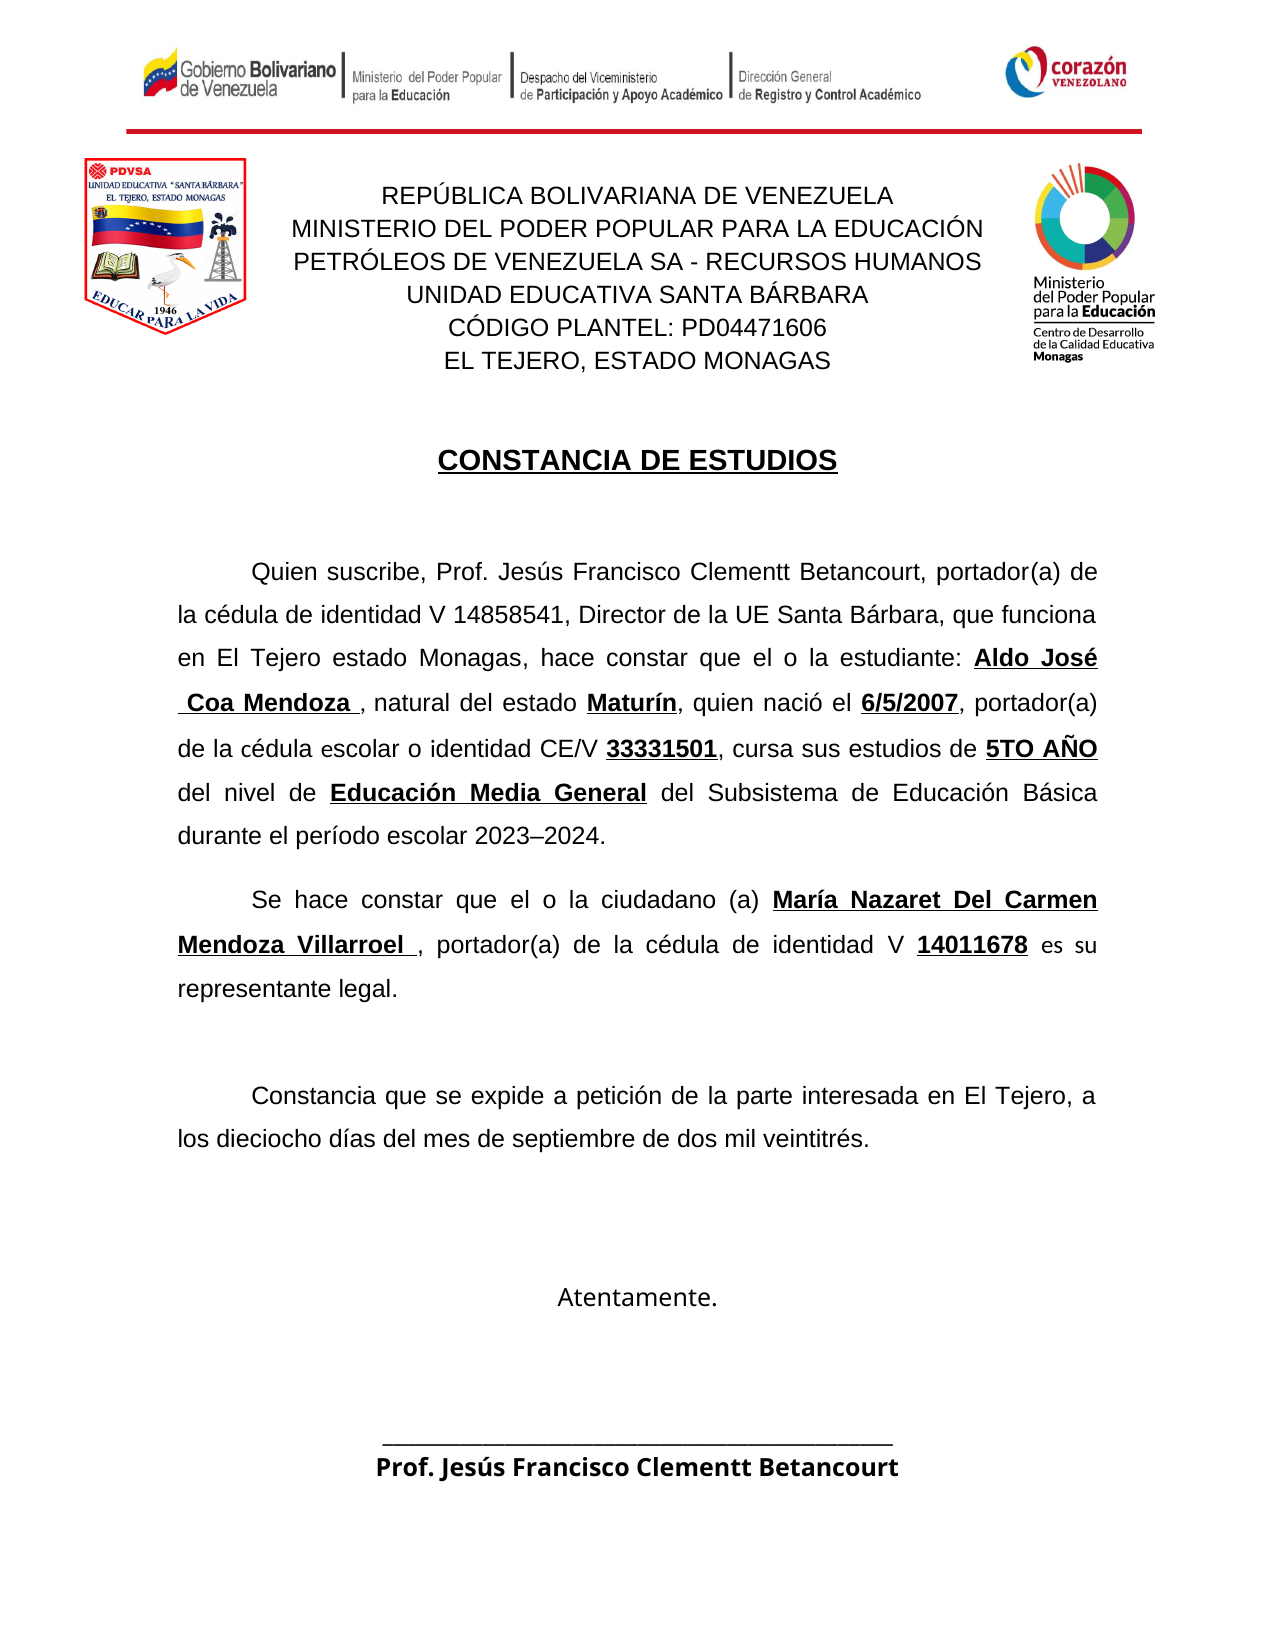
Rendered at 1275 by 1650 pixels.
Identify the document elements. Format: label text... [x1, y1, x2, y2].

subtitle CONSTANCIA DE ESTUDIOS [177, 443, 1098, 476]
text Prof. Jesús Francisco Clementt Betancourt [177, 1450, 1098, 1484]
text Quien suscribe, Prof. Jesús Francisco Clementt Betancourt, portador(a) de la cédula de identidad V 14858541, Director de la UE Santa Bárbara, que funciona en El Tejero estado Monagas, hace constar que el o la estudiante: Aldo José Coa Mendoza , natural del estado Maturín, quien nació el 6/5/2007, portador(a) de la cédula escolar o identidad CE/V 33331501, cursa sus estudios de 5TO AÑO del nivel de Educación Media General del Subsistema de Educación Básica durante el período escolar 2023–2024. [177, 557, 1098, 849]
text UNIDAD EDUCATIVA SANTA BÁRBARA [252, 280, 978, 308]
subtitle PETRÓLEOS DE VENEZUELA SA - RECURSOS HUMANOS [252, 247, 978, 275]
text Se hace constar que el o la ciudadano (a) María Nazaret Del Carmen Mendoza Villarroel , portador(a) de la cédula de identidad V 14011678 es su representante legal. [177, 885, 1098, 1002]
text CÓDIGO PLANTEL: PD04471606 [177, 313, 978, 341]
text Atentamente. [177, 1279, 1098, 1313]
subtitle REPÚBLICA BOLIVARIANA DE VENEZUELA [252, 181, 978, 209]
text Constancia que se expide a petición de la parte interesada en El Tejero, a los dieciocho días del mes de septiembre de dos mil veintitrés. [177, 1081, 1098, 1153]
text EL TEJERO, ESTADO MONAGAS [177, 346, 978, 374]
subtitle MINISTERIO DEL PODER POPULAR PARA LA EDUCACIÓN [252, 214, 978, 242]
picture [126, 11, 1142, 134]
picture [79, 158, 252, 335]
text ______________________________________________ [177, 1416, 1098, 1450]
picture [978, 153, 1200, 377]
